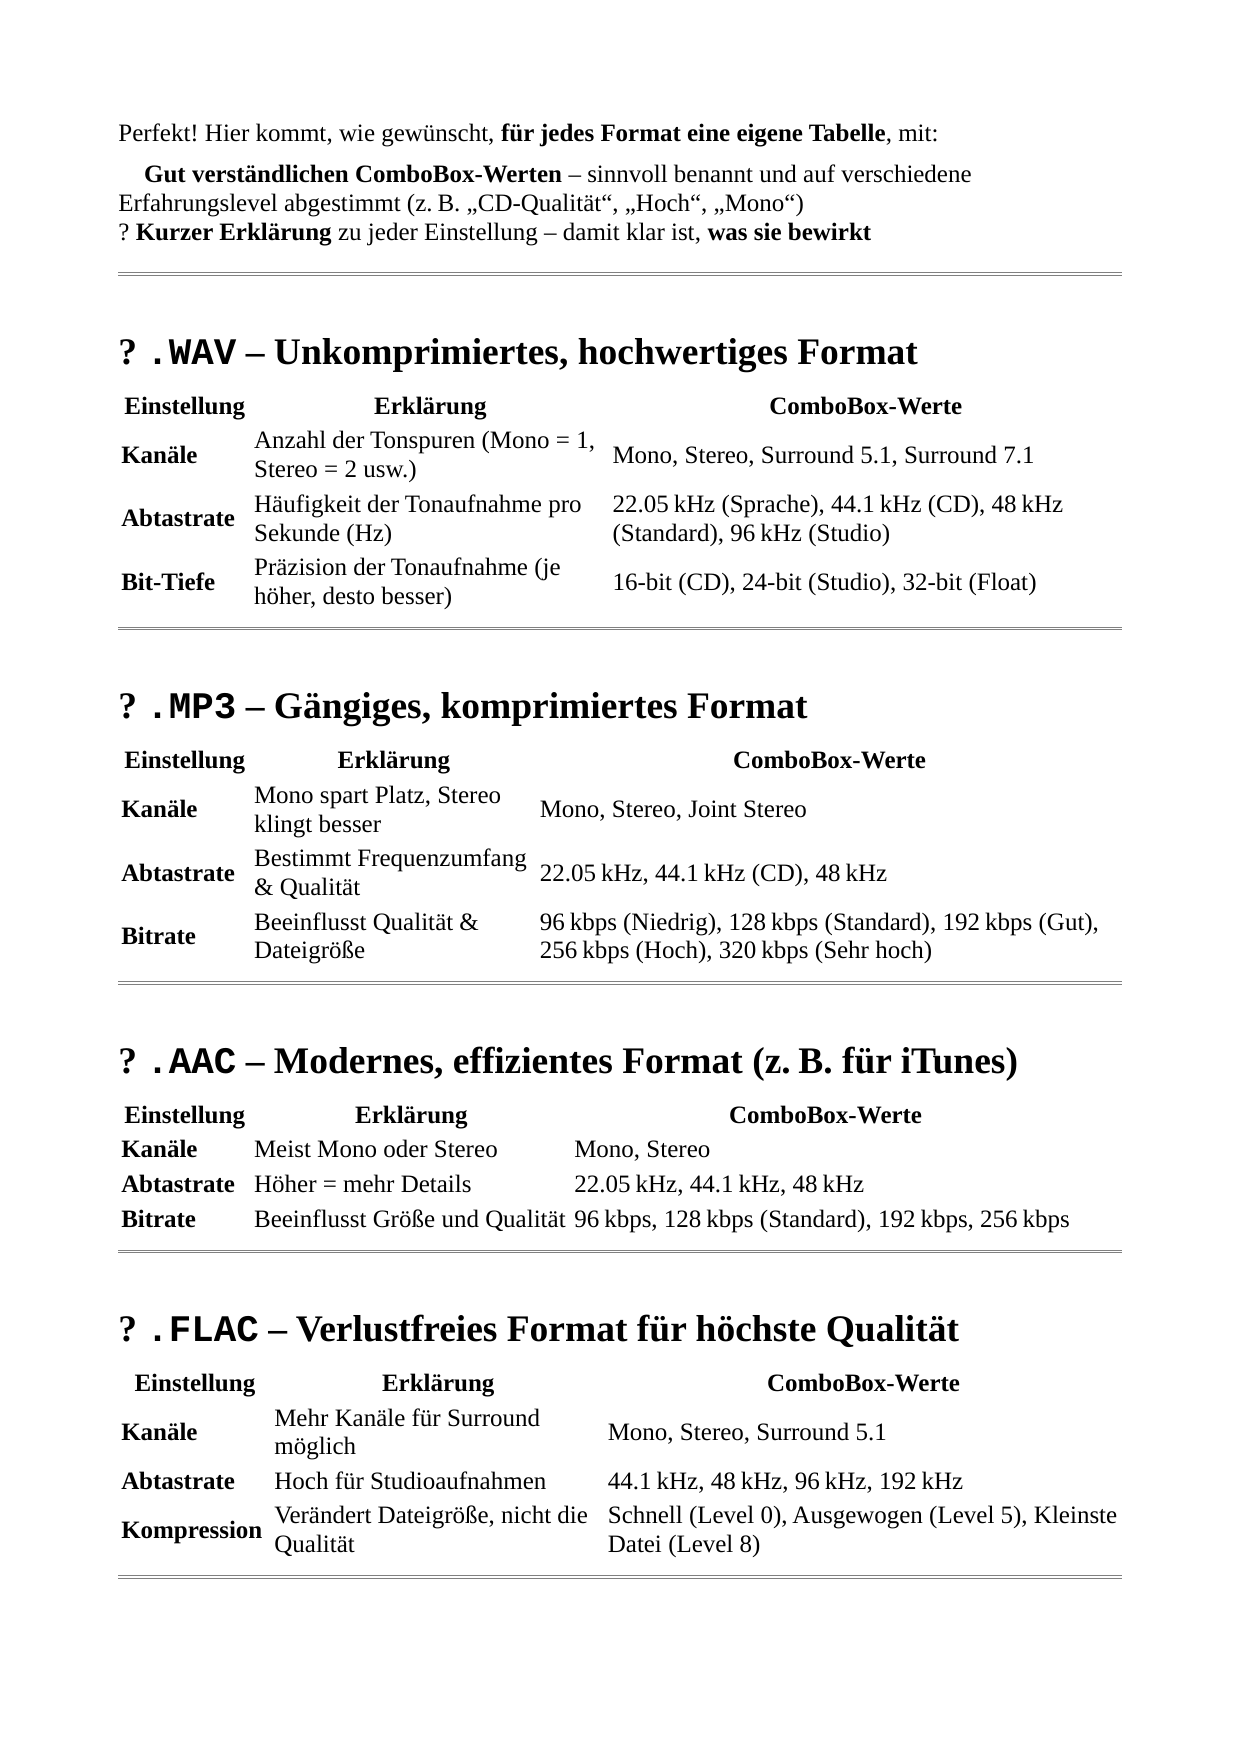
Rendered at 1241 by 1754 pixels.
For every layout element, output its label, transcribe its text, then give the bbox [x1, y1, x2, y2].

table_cell Abtastrate [118, 1166, 251, 1201]
table_cell 22.05 kHz, 44.1 kHz, 48 kHz [571, 1166, 1080, 1201]
table_cell 22.05 kHz, 44.1 kHz (CD), 48 kHz [537, 840, 1122, 904]
subtitle ? .AAC – Modernes, effizientes Format (z. B. für iTunes) [118, 1038, 1122, 1084]
table_cell Präzision der Tonaufnahme (je höher, desto besser) [251, 549, 609, 613]
table_cell Mono, Stereo [571, 1132, 1080, 1166]
table_header Erklärung [251, 388, 609, 423]
table_cell Verändert Dateigröße, nicht die Qualität [271, 1498, 605, 1561]
table_cell Beeinflusst Größe und Qualität [251, 1201, 571, 1235]
table_cell Abtastrate [118, 840, 251, 904]
table_cell Bestimmt Frequenzumfang & Qualität [251, 840, 537, 904]
table_cell Höher = mehr Details [251, 1166, 571, 1201]
table_cell Mono, Stereo, Joint Stereo [537, 777, 1122, 840]
table_header Erklärung [271, 1365, 605, 1400]
table_header ComboBox-Werte [609, 388, 1122, 423]
table_header ComboBox-Werte [571, 1097, 1080, 1132]
table_cell Schnell (Level 0), Ausgewogen (Level 5), Kleinste Datei (Level 8) [605, 1498, 1122, 1561]
table_cell Mono spart Platz, Stereo klingt besser [251, 777, 537, 840]
table_cell 96 kbps, 128 kbps (Standard), 192 kbps, 256 kbps [571, 1201, 1080, 1235]
table_cell Abtastrate [118, 486, 251, 549]
table_cell Abtastrate [118, 1463, 271, 1498]
table_cell 44.1 kHz, 48 kHz, 96 kHz, 192 kHz [605, 1463, 1122, 1498]
table_cell 22.05 kHz (Sprache), 44.1 kHz (CD), 48 kHz (Standard), 96 kHz (Studio) [609, 486, 1122, 549]
table_header Erklärung [251, 743, 537, 777]
table_cell 16-bit (CD), 24-bit (Studio), 32-bit (Float) [609, 549, 1122, 613]
table_header Erklärung [251, 1097, 571, 1132]
table_cell Häufigkeit der Tonaufnahme pro Sekunde (Hz) [251, 486, 609, 549]
table_header ComboBox-Werte [605, 1365, 1122, 1400]
subtitle ? .FLAC – Verlustfreies Format für höchste Qualität [118, 1306, 1122, 1353]
table_header Einstellung [118, 743, 251, 777]
table_cell Anzahl der Tonspuren (Mono = 1, Stereo = 2 usw.) [251, 423, 609, 486]
table_cell Mehr Kanäle für Surround möglich [271, 1400, 605, 1463]
table_cell Bitrate [118, 904, 251, 967]
table_cell Kanäle [118, 1400, 271, 1463]
table_cell Beeinflusst Qualität & Dateigröße [251, 904, 537, 967]
table_cell Kompression [118, 1498, 271, 1561]
table_header ComboBox-Werte [537, 743, 1122, 777]
table_cell Mono, Stereo, Surround 5.1, Surround 7.1 [609, 423, 1122, 486]
subtitle ? .WAV – Unkomprimiertes, hochwertiges Format [118, 329, 1122, 376]
table_cell Kanäle [118, 1132, 251, 1166]
table_cell Meist Mono oder Stereo [251, 1132, 571, 1166]
table_cell Mono, Stereo, Surround 5.1 [605, 1400, 1122, 1463]
subtitle ? .MP3 – Gängiges, komprimiertes Format [118, 684, 1122, 730]
text ✅ Gut verständlichen ComboBox-Werten – sinnvoll benannt und auf verschiedene Erfahrungslevel abgestimmt (z. B. „CD-Qualität“, „Hoch“, „Mono“) ? Kurzer Erklärung zu jeder Einstellung – damit klar ist, was sie bewirkt [118, 159, 1122, 246]
table_cell 96 kbps (Niedrig), 128 kbps (Standard), 192 kbps (Gut), 256 kbps (Hoch), 320 kbps (Sehr hoch) [537, 904, 1122, 967]
table_cell Kanäle [118, 777, 251, 840]
text Perfekt! Hier kommt, wie gewünscht, für jedes Format eine eigene Tabelle, mit: [118, 118, 1122, 147]
table_cell Kanäle [118, 423, 251, 486]
table_header Einstellung [118, 1365, 271, 1400]
table_cell Bit-Tiefe [118, 549, 251, 613]
table_cell Hoch für Studioaufnahmen [271, 1463, 605, 1498]
table_header Einstellung [118, 388, 251, 423]
table_header Einstellung [118, 1097, 251, 1132]
table_cell Bitrate [118, 1201, 251, 1235]
